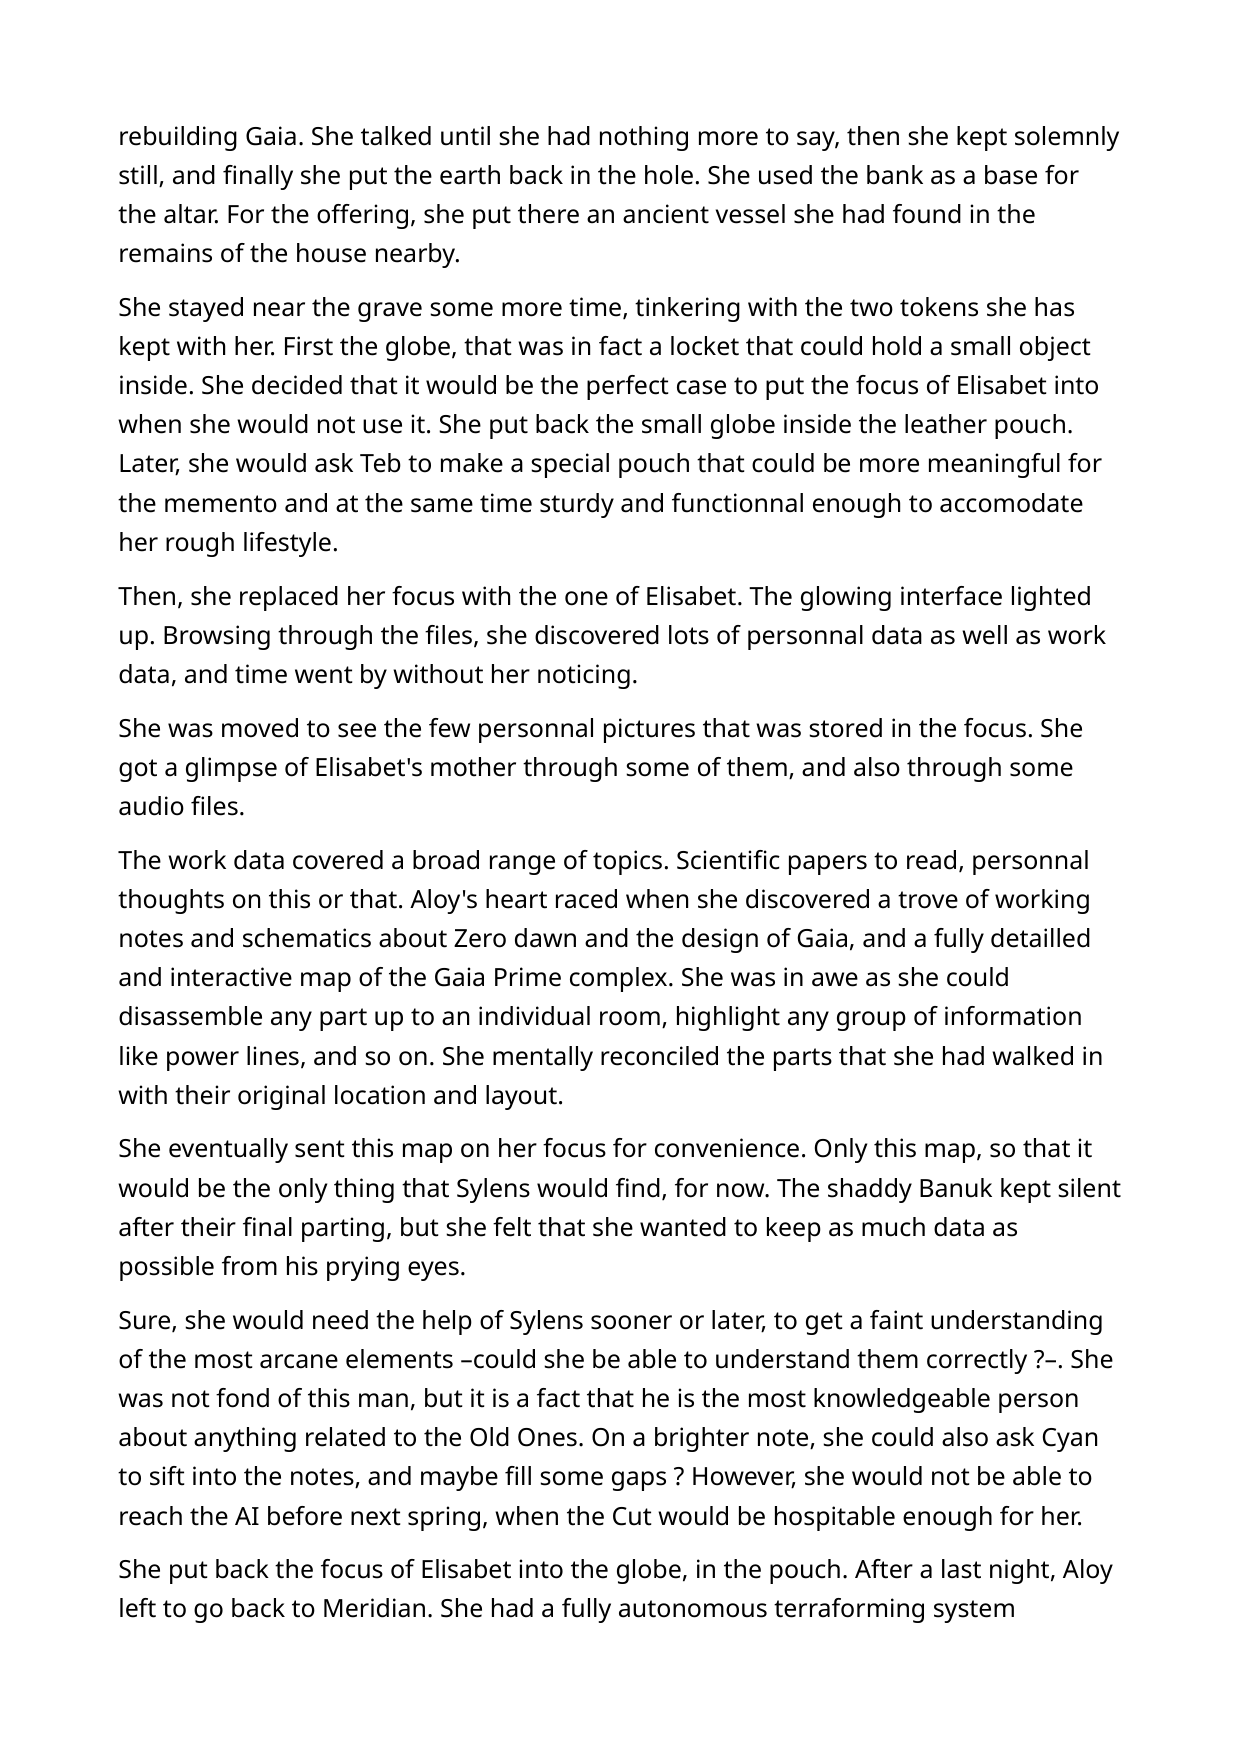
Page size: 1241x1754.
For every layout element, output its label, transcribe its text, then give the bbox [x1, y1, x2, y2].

text Then, she replaced her focus with the one of Elisabet. The glowing interface lighted up. Browsing through the files, she discovered lots of personnal data as well as work data, and time went by without her noticing. [118, 578, 1122, 691]
text She eventually sent this map on her focus for convenience. Only this map, so that it would be the only thing that Sylens would find, for now. The shaddy Banuk kept silent after their final parting, but she felt that she wanted to keep as much data as possible from his prying eyes. [118, 1131, 1122, 1283]
text Sure, she would need the help of Sylens sooner or later, to get a faint understanding of the most arcane elements –could she be able to understand them correctly ?–. She was not fond of this man, but it is a fact that he is the most knowledgeable person about anything related to the Old Ones. On a brighter note, she could also ask Cyan to sift into the notes, and maybe fill some gaps ? However, she would not be able to reach the AI before next spring, when the Cut would be hospitable enough for her. [118, 1302, 1122, 1532]
text rebuilding Gaia. She talked until she had nothing more to say, then she kept solemnly still, and finally she put the earth back in the hole. She used the bank as a base for the altar. For the offering, she put there an ancient vessel she had found in the remains of the house nearby. [118, 118, 1122, 270]
text She put back the focus of Elisabet into the globe, in the pouch. After a last night, Aloy left to go back to Meridian. She had a fully autonomous terraforming system [118, 1552, 1122, 1625]
text She stayed near the grave some more time, tinkering with the two tokens she has kept with her. First the globe, that was in fact a locket that could hold a small object inside. She decided that it would be the perfect case to put the focus of Elisabet into when she would not use it. She put back the small globe inside the leather pouch. Later, she would ask Teb to make a special pouch that could be more meaningful for the memento and at the same time sturdy and functionnal enough to accomodate her rough lifestyle. [118, 289, 1122, 558]
text She was moved to see the few personnal pictures that was stored in the focus. She got a glimpse of Elisabet's mother through some of them, and also through some audio files. [118, 710, 1122, 823]
text The work data covered a broad range of topics. Scientific papers to read, personnal thoughts on this or that. Aloy's heart raced when she discovered a trove of working notes and schematics about Zero dawn and the design of Gaia, and a fully detailled and interactive map of the Gaia Prime complex. She was in awe as she could disassemble any part up to an individual room, highlight any group of information like power lines, and so on. She mentally reconciled the parts that she had walked in with their original location and layout. [118, 842, 1122, 1111]
